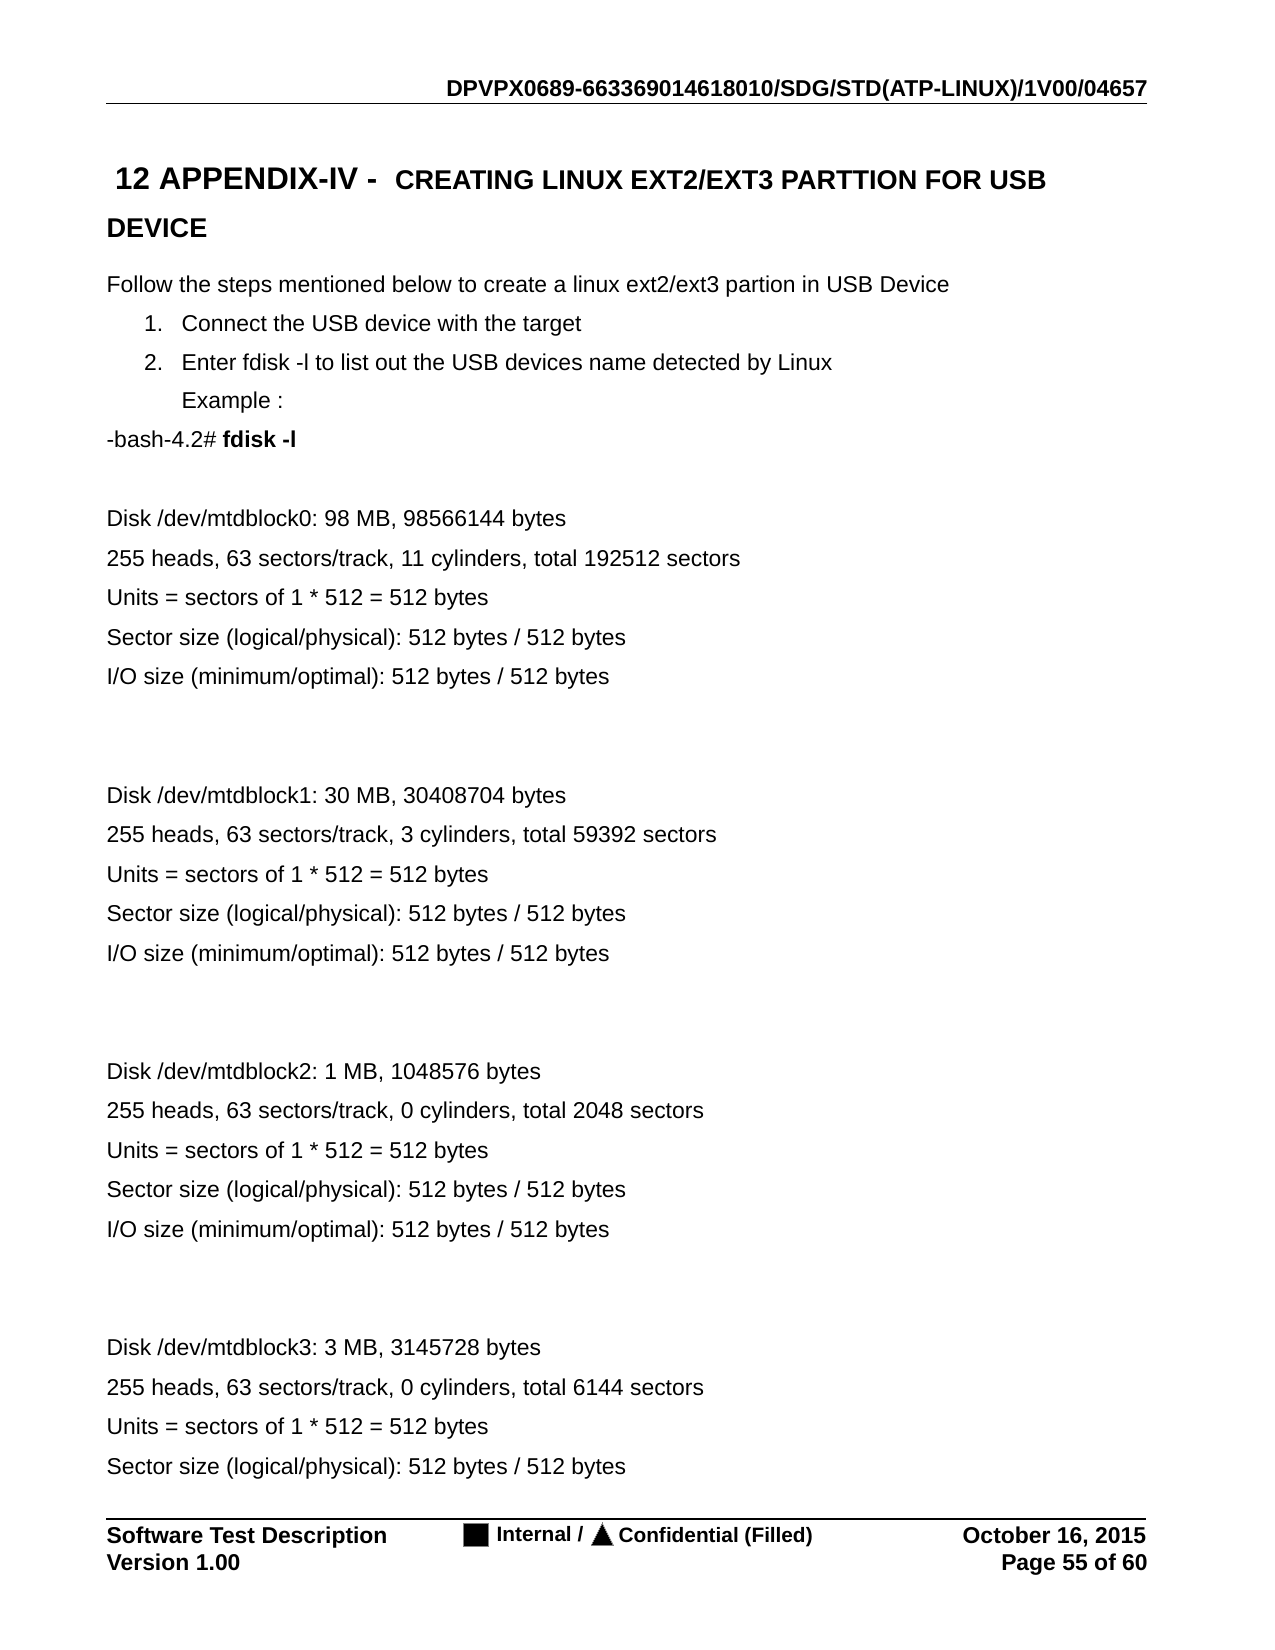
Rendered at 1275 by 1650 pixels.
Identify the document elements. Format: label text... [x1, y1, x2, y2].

text Disk /dev/mtdblock3: 3 MB, 3145728 bytes [106, 1334, 1147, 1361]
text Sector size (logical/physical): 512 bytes / 512 bytes [106, 624, 1147, 650]
subtitle APPENDIX-IV - CREATING LINUX EXT2/EXT3 PARTTION FOR USB DEVICE [106, 160, 1147, 243]
list Enter fdisk -l to list out the USB devices name detected by Linux [144, 349, 1147, 375]
text I/O size (minimum/optimal): 512 bytes / 512 bytes [106, 663, 1147, 689]
text Sector size (logical/physical): 512 bytes / 512 bytes [106, 900, 1147, 926]
text I/O size (minimum/optimal): 512 bytes / 512 bytes [106, 1216, 1147, 1242]
text 255 heads, 63 sectors/track, 0 cylinders, total 2048 sectors [106, 1097, 1147, 1124]
text I/O size (minimum/optimal): 512 bytes / 512 bytes [106, 939, 1147, 966]
text Disk /dev/mtdblock0: 98 MB, 98566144 bytes [106, 505, 1147, 532]
text Units = sectors of 1 * 512 = 512 bytes [106, 1137, 1147, 1163]
text 255 heads, 63 sectors/track, 0 cylinders, total 6144 sectors [106, 1374, 1147, 1400]
text Follow the steps mentioned below to create a linux ext2/ext3 partion in USB Device [106, 271, 1147, 297]
list Connect the USB device with the target [144, 310, 1147, 336]
text Disk /dev/mtdblock2: 1 MB, 1048576 bytes [106, 1058, 1147, 1084]
text Sector size (logical/physical): 512 bytes / 512 bytes [106, 1453, 1147, 1479]
text 255 heads, 63 sectors/track, 3 cylinders, total 59392 sectors [106, 821, 1147, 847]
text Units = sectors of 1 * 512 = 512 bytes [106, 584, 1147, 611]
text 255 heads, 63 sectors/track, 11 cylinders, total 192512 sectors [106, 545, 1147, 571]
list Example : [144, 387, 1147, 414]
text Sector size (logical/physical): 512 bytes / 512 bytes [106, 1176, 1147, 1203]
text Units = sectors of 1 * 512 = 512 bytes [106, 1413, 1147, 1440]
text Units = sectors of 1 * 512 = 512 bytes [106, 861, 1147, 887]
text Disk /dev/mtdblock1: 30 MB, 30408704 bytes [106, 782, 1147, 808]
text -bash-4.2# fdisk -l [106, 426, 1147, 453]
